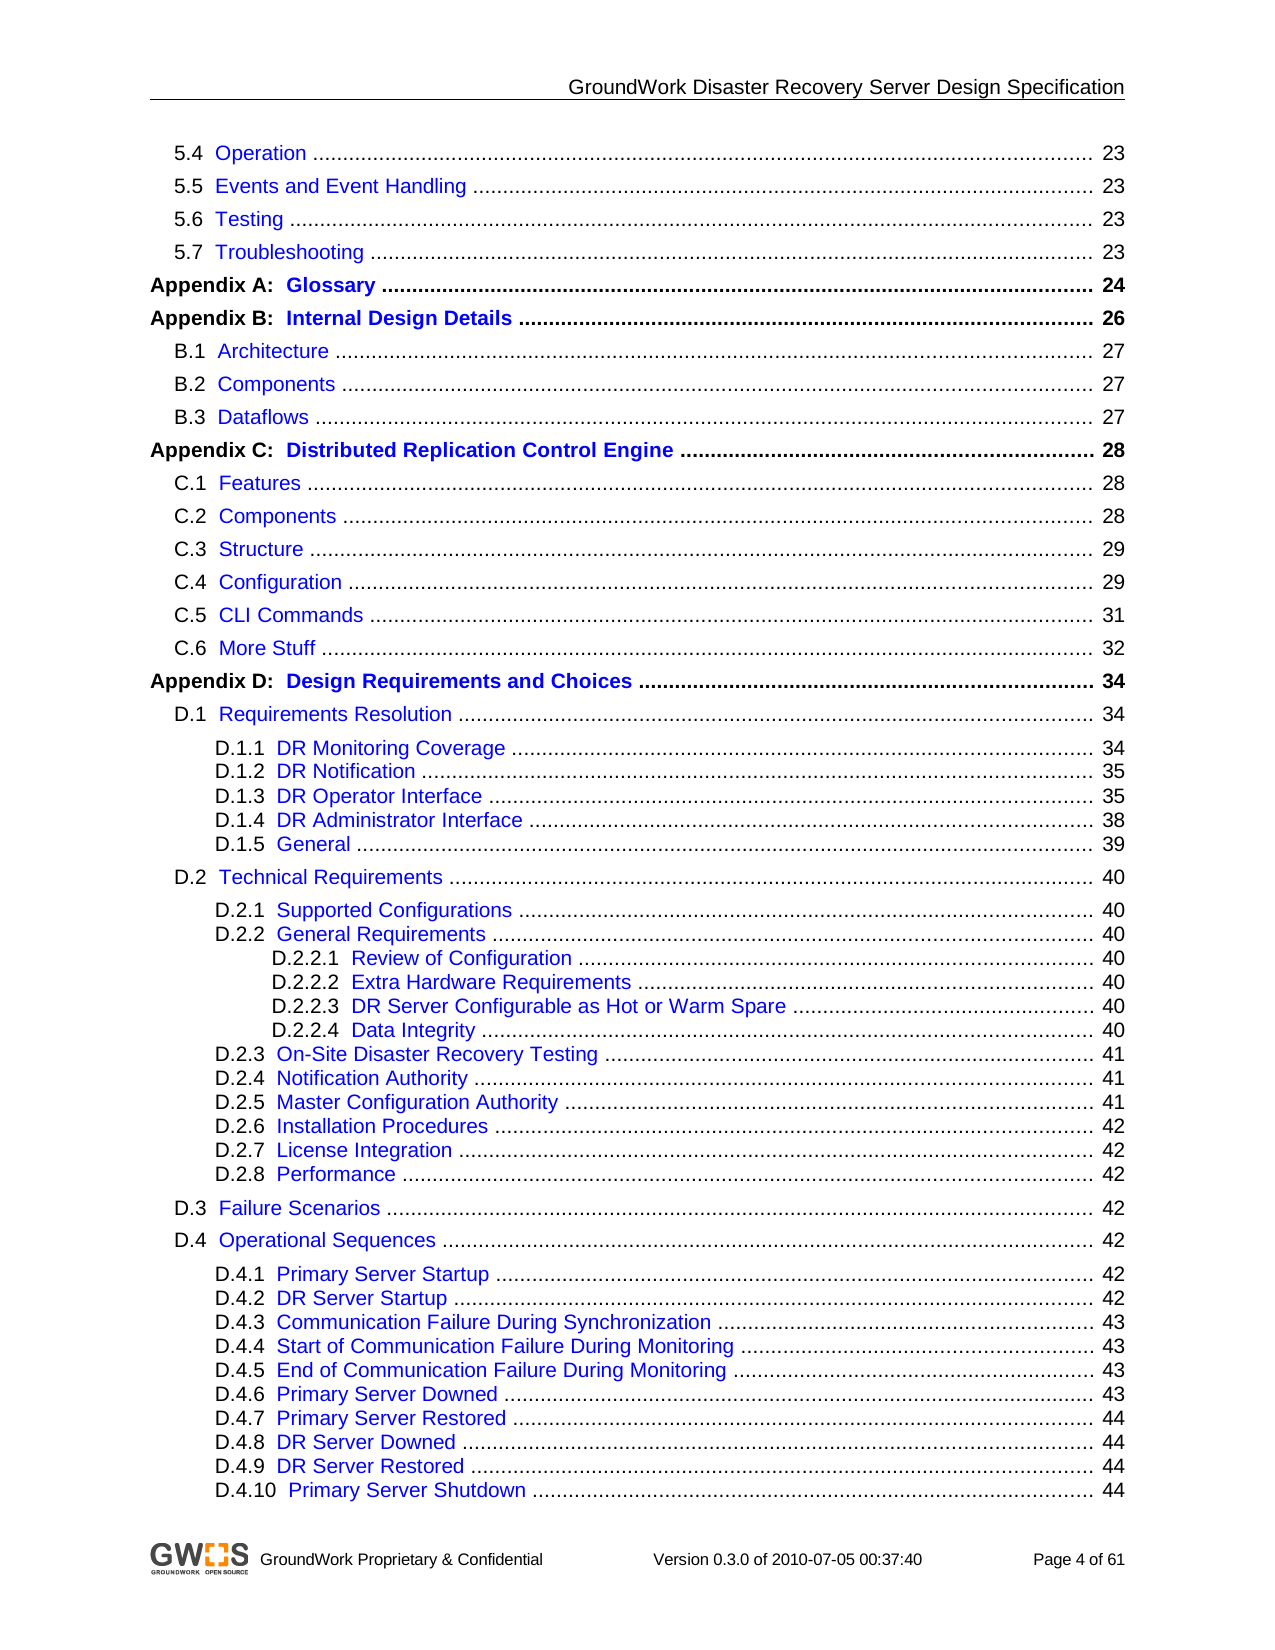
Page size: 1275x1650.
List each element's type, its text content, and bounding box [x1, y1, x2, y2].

text D.4.9 DR Server Restored 44 [214, 1454, 1125, 1478]
text D.2.8 Performance 42 [214, 1162, 1125, 1186]
text C.1 Features 28 [174, 471, 1125, 495]
text B.1 Architecture 27 [174, 339, 1125, 363]
text D.2.4 Notification Authority 41 [214, 1066, 1125, 1090]
text D.1.5 General 39 [214, 832, 1125, 856]
text D.4.3 Communication Failure During Synchronization 43 [214, 1309, 1125, 1334]
text D.4.5 End of Communication Failure During Monitoring 43 [214, 1358, 1125, 1382]
text D.2.1 Supported Configurations 40 [214, 898, 1125, 922]
text D.1 Requirements Resolution 34 [174, 702, 1125, 726]
text Appendix D: Design Requirements and Choices 34 [150, 669, 1125, 693]
text D.2.6 Installation Procedures 42 [214, 1114, 1125, 1138]
text D.2.3 On-Site Disaster Recovery Testing 41 [214, 1042, 1125, 1066]
text D.4.1 Primary Server Startup 42 [214, 1261, 1125, 1286]
text D.1.4 DR Administrator Interface 38 [214, 808, 1125, 832]
text B.3 Dataflows 27 [174, 405, 1125, 429]
text Appendix B: Internal Design Details 26 [150, 306, 1125, 330]
text C.6 More Stuff 32 [174, 636, 1125, 660]
text D.3 Failure Scenarios 42 [174, 1195, 1125, 1219]
text D.4.4 Start of Communication Failure During Monitoring 43 [214, 1334, 1125, 1358]
text D.1.3 DR Operator Interface 35 [214, 783, 1125, 808]
text C.4 Configuration 29 [174, 570, 1125, 594]
text D.2.2 General Requirements 40 [214, 922, 1125, 946]
text D.2.2.3 DR Server Configurable as Hot or Warm Spare 40 [271, 994, 1125, 1018]
text D.4.2 DR Server Startup 42 [214, 1286, 1125, 1309]
text D.1.1 DR Monitoring Coverage 34 [214, 735, 1125, 759]
picture [150, 1543, 248, 1575]
text Appendix A: Glossary 24 [150, 273, 1125, 297]
text 5.5 Events and Event Handling 23 [174, 174, 1125, 198]
text 5.7 Troubleshooting 23 [174, 240, 1125, 264]
text C.3 Structure 29 [174, 537, 1125, 561]
text D.4.8 DR Server Downed 44 [214, 1430, 1125, 1454]
text Appendix C: Distributed Replication Control Engine 28 [150, 438, 1125, 462]
text B.2 Components 27 [174, 372, 1125, 396]
text C.5 CLI Commands 31 [174, 603, 1125, 627]
text D.2.5 Master Configuration Authority 41 [214, 1090, 1125, 1114]
text D.2.2.2 Extra Hardware Requirements 40 [271, 970, 1125, 994]
text D.4.6 Primary Server Downed 43 [214, 1382, 1125, 1406]
text D.2.7 License Integration 42 [214, 1138, 1125, 1162]
text D.4.10 Primary Server Shutdown 44 [214, 1478, 1125, 1502]
text D.4 Operational Sequences 42 [174, 1228, 1125, 1252]
text 5.4 Operation 23 [174, 141, 1125, 165]
text D.2 Technical Requirements 40 [174, 865, 1125, 889]
text D.1.2 DR Notification 35 [214, 759, 1125, 783]
text D.4.7 Primary Server Restored 44 [214, 1406, 1125, 1430]
text D.2.2.4 Data Integrity 40 [271, 1018, 1125, 1042]
text 5.6 Testing 23 [174, 207, 1125, 231]
text D.2.2.1 Review of Configuration 40 [271, 946, 1125, 970]
text C.2 Components 28 [174, 504, 1125, 528]
